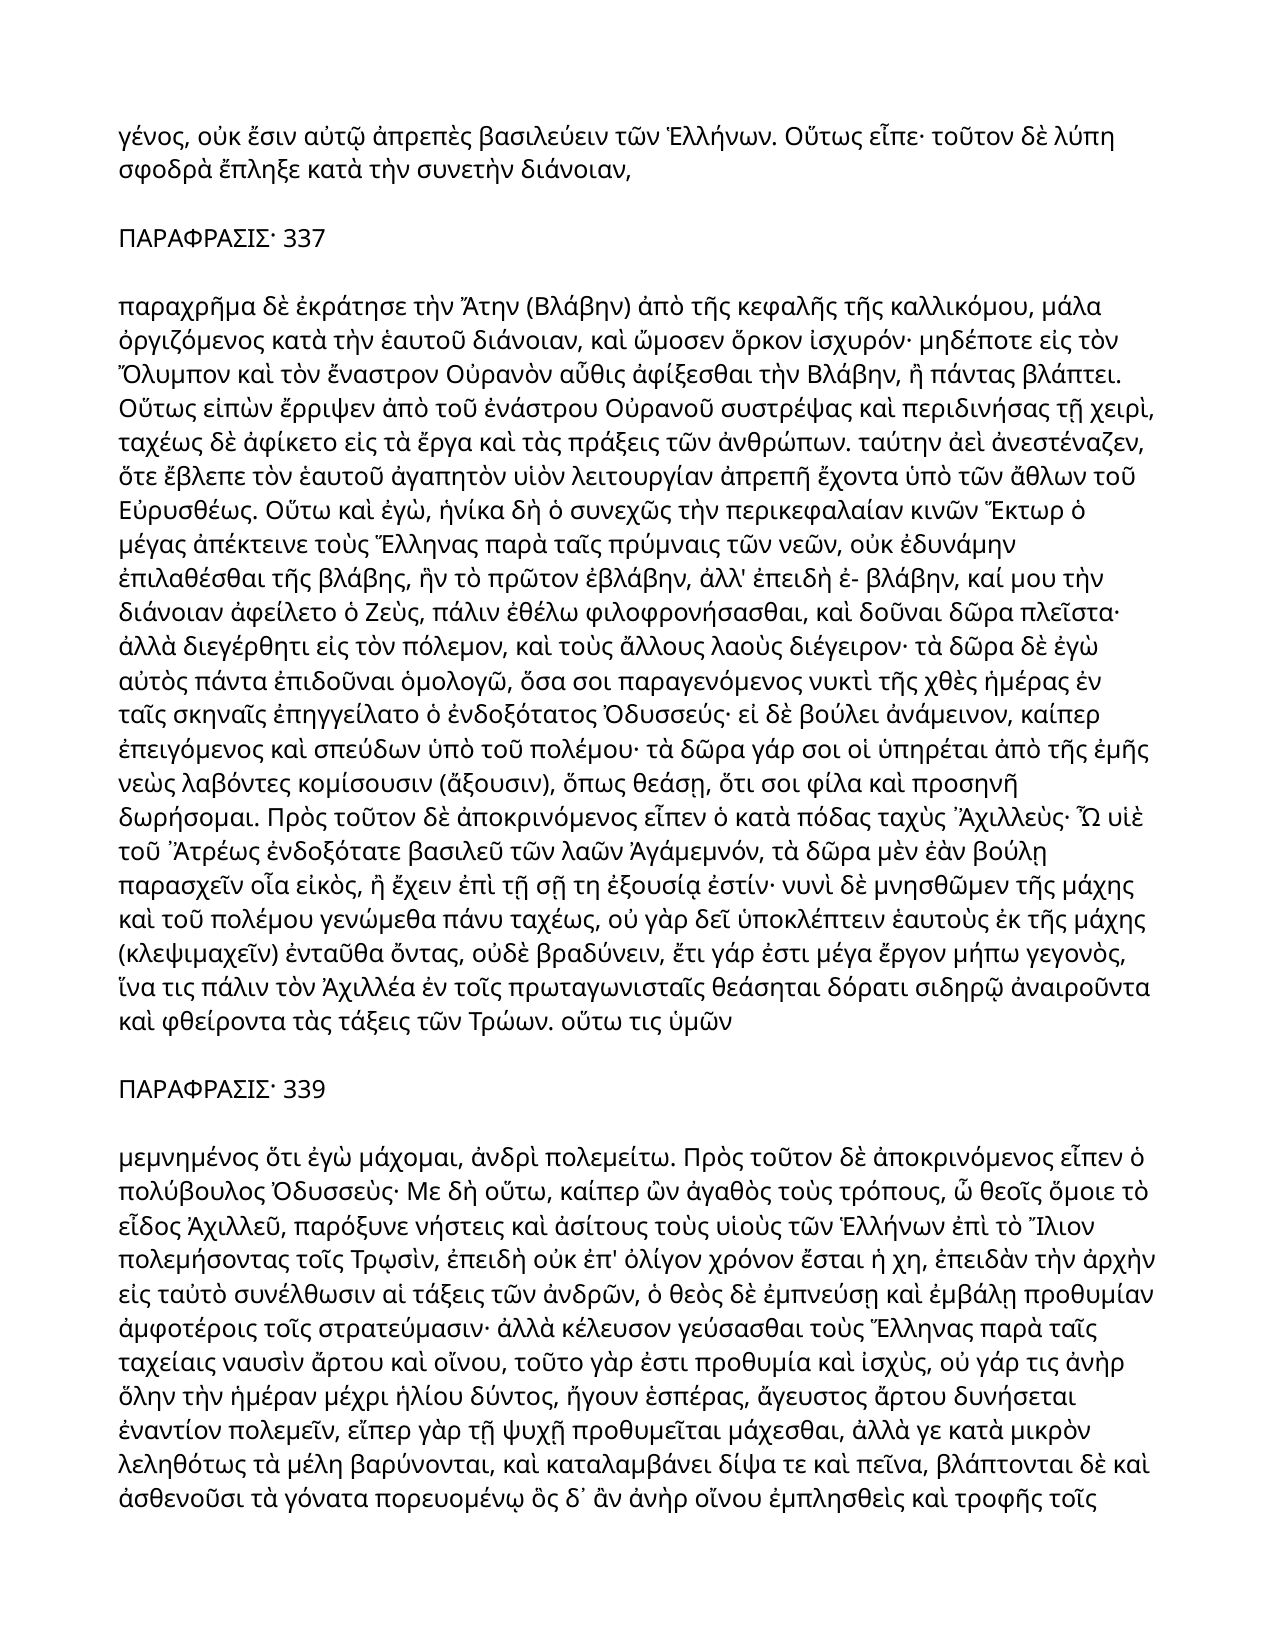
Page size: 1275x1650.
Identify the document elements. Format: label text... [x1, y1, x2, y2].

text ΠAPΑΦΡΑΣΙΣ· 337 [118, 220, 1157, 254]
text ΠAPΑΦΡΑΣΙΣ· 339 [118, 1072, 1157, 1106]
text γένος, οὐκ ἔσιν αὐτῷ ἀπρεπὲς βασιλεύειν τῶν Ἑλλήνων. Οὕτως εἶπε· τοῦτον δὲ λύπη σφοδρὰ ἔπληξε κατὰ τὴν συνετὴν διάνοιαν, [118, 118, 1157, 186]
text μεμνημένος ὅτι ἐγὼ μάχομαι, ἀνδρὶ πολεμείτω. Πρὸς τοῦτον δὲ ἀποκρινόμενος εἶπεν ὁ πολύβουλος Ὀδυσσεὺς· Με δὴ οὕτω, καίπερ ὢν ἀγαθὸς τοὺς τρόπους, ὦ θεοῖς ὅμοιε τὸ εἶδος Ἀχιλλεῦ, παρόξυνε νήστεις καὶ ἀσίτους τοὺς υἱοὺς τῶν Ἑλλήνων ἐπὶ τὸ Ἴλιον πολεμήσοντας τοῖς Τρῳσὶν, ἐπειδὴ οὐκ ἐπ' ὀλίγον χρόνον ἔσται ἡ χη, ἐπειδὰν τὴν ἀρχὴν εἰς ταὐτὸ συνέλθωσιν αἱ τάξεις τῶν ἀνδρῶν, ὁ θεὸς δὲ ἐμπνεύσῃ καὶ ἐμβάλῃ προθυμίαν ἀμφοτέροις τοῖς στρατεύμασιν· ἀλλὰ κέλευσον γεύσασθαι τοὺς Ἕλληνας παρὰ ταῖς ταχείαις ναυσὶν ἄρτου καὶ οἴνου, τοῦτο γὰρ ἐστι προθυμία καὶ ἰσχὺς, οὐ γάρ τις ἀνὴρ ὅλην τὴν ἡμέραν μέχρι ἡλίου δύντος, ἤγουν ἑσπέρας, ἄγευστος ἄρτου δυνήσεται ἐναντίον πολεμεῖν, εἴπερ γὰρ τῇ ψυχῇ προθυμεῖται μάχεσθαι, ἀλλὰ γε κατὰ μικρὸν λεληθότως τὰ μέλη βαρύνονται, καὶ καταλαμβάνει δίψα τε καὶ πεῖνα, βλάπτονται δὲ καὶ ἀσθενοῦσι τὰ γόνατα πορευομένῳ ὃς δ᾽ ἂν ἀνὴρ οἴνου ἐμπλησθεὶς καὶ τροφῆς τοῖς [118, 1140, 1157, 1515]
text παραχρῆμα δὲ ἐκράτησε τὴν Ἄτην (Βλάβην) ἀπὸ τῆς κεφαλῆς τῆς καλλικόμου, μάλα ὀργιζόμενος κατὰ τὴν ἑαυτοῦ διάνοιαν, καὶ ὤμοσεν ὅρκον ἰσχυρόν· μηδέποτε εἰς τὸν Ὄλυμπον καὶ τὸν ἔναστρον Οὐρανὸν αὖθις ἀφίξεσθαι τὴν Βλάβην, ἢ πάντας βλάπτει. Οὕτως εἰπὼν ἔρριψεν ἀπὸ τοῦ ἐνάστρου Οὐρανοῦ συστρέψας καὶ περιδινήσας τῇ χειρὶ, ταχέως δὲ ἀφίκετο εἰς τὰ ἔργα καὶ τὰς πράξεις τῶν ἀνθρώπων. ταύτην ἀεὶ ἀνεστέναζεν, ὅτε ἔβλεπε τὸν ἑαυτοῦ ἀγαπητὸν υἱὸν λειτουργίαν ἀπρεπῆ ἔχοντα ὑπὸ τῶν ἄθλων τοῦ Εὐρυσθέως. Οὕτω καὶ ἐγὼ, ἡνίκα δὴ ὁ συνεχῶς τὴν περικεφαλαίαν κινῶν Ἕκτωρ ὁ μέγας ἀπέκτεινε τοὺς Ἕλληνας παρὰ ταῖς πρύμναις τῶν νεῶν, οὐκ ἐδυνάμην ἐπιλαθέσθαι τῆς βλάβης, ἣν τὸ πρῶτον ἐβλάβην, ἀλλ' ἐπειδὴ ἐ- βλάβην, καί μου τὴν διάνοιαν ἀφείλετο ὁ Ζεὺς, πάλιν ἐθέλω φιλοφρονήσασθαι, καὶ δοῦναι δῶρα πλεῖστα· ἀλλὰ διεγέρθητι εἰς τὸν πόλεμον, καὶ τοὺς ἄλλους λαοὺς διέγειρον· τὰ δῶρα δὲ ἐγὼ αὐτὸς πάντα ἐπιδοῦναι ὁμολογῶ, ὅσα σοι παραγενόμενος νυκτὶ τῆς χθὲς ἡμέρας ἐν ταῖς σκηναῖς ἐπηγγείλατο ὁ ἐνδοξότατος Ὀδυσσεύς· εἰ δὲ βούλει ἀνάμεινον, καίπερ ἐπειγόμενος καὶ σπεύδων ὑπὸ τοῦ πολέμου· τὰ δῶρα γάρ σοι οἱ ὑπηρέται ἀπὸ τῆς ἐμῆς νεὼς λαβόντες κομίσουσιν (ἄξουσιν), ὅπως θεάσῃ, ὅτι σοι φίλα καὶ προσηνῆ δωρήσομαι. Πρὸς τοῦτον δὲ ἀποκρινόμενος εἶπεν ὁ κατὰ πόδας ταχὺς ᾿Ἀχιλλεὺς· Ὦ υἱὲ τοῦ ᾿Ἀτρέως ἐνδοξότατε βασιλεῦ τῶν λαῶν Ἀγάμεμνόν, τὰ δῶρα μὲν ἐὰν βούλῃ παρασχεῖν οἷα εἰκὸς, ἢ ἔχειν ἐπὶ τῇ σῇ τη ἐξουσίᾳ ἐστίν· νυνὶ δὲ μνησθῶμεν τῆς μάχης καὶ τοῦ πολέμου γενώμεθα πάνυ ταχέως, οὐ γὰρ δεῖ ὑποκλέπτειν ἑαυτοὺς ἐκ τῆς μάχης (κλεψιμαχεῖν) ἐνταῦθα ὄντας, οὐδὲ βραδύνειν, ἔτι γάρ ἐστι μέγα ἔργον μήπω γεγονὸς, ἵνα τις πάλιν τὸν Ἀχιλλέα ἐν τοῖς πρωταγωνισταῖς θεάσηται δόρατι σιδηρῷ ἀναιροῦντα καὶ φθείροντα τὰς τάξεις τῶν Τρώων. οὕτω τις ὑμῶν [118, 288, 1157, 1038]
